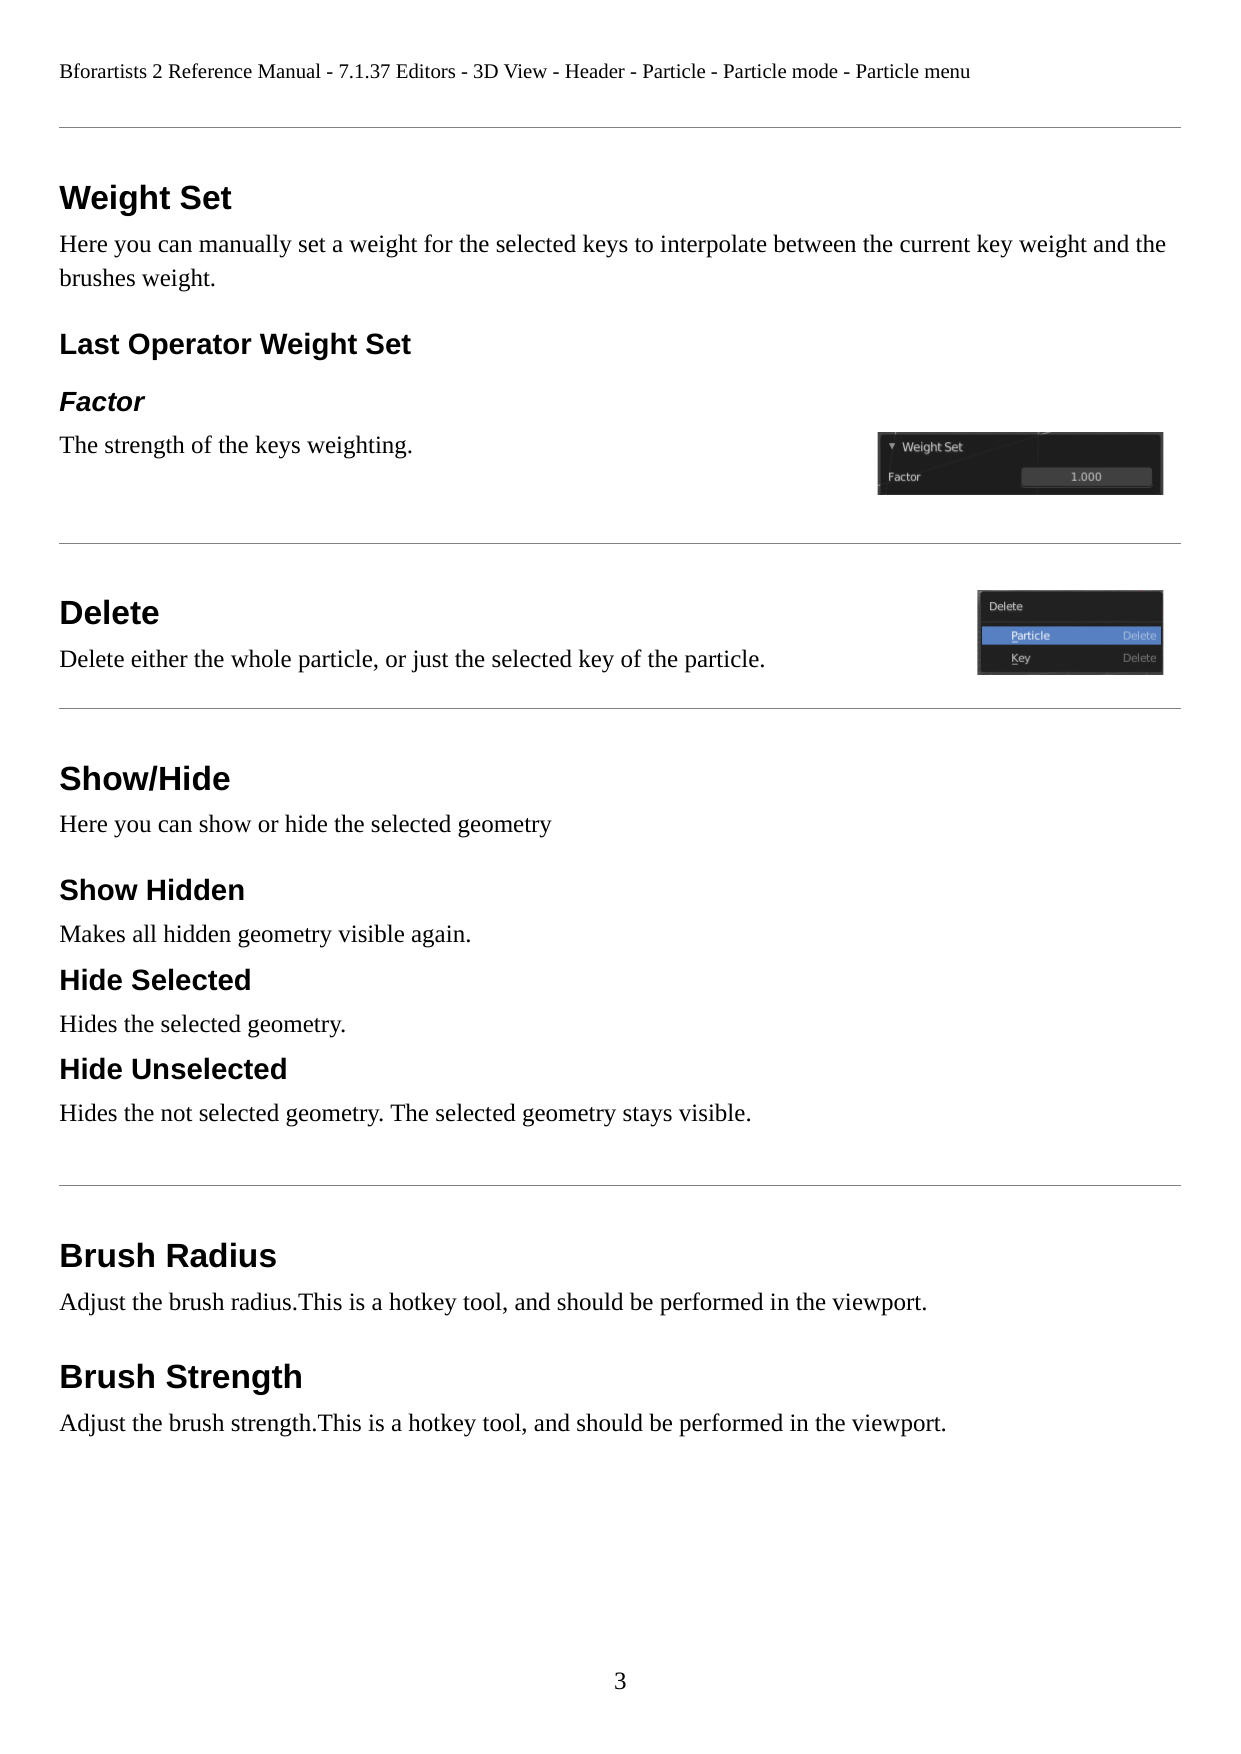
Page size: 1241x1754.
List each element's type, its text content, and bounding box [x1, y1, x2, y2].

text Delete either the whole particle, or just the selected key of the particle. [59, 644, 977, 673]
picture [877, 432, 1164, 495]
text The strength of the keys weighting. [59, 430, 1181, 459]
subtitle Last Operator Weight Set [59, 327, 1181, 361]
subtitle [1164, 593, 1181, 632]
subtitle Show/Hide [59, 758, 1181, 797]
text Hides the not selected geometry. The selected geometry stays visible. [59, 1098, 1181, 1127]
subtitle Weight Set [59, 178, 1181, 216]
text Adjust the brush radius.This is a hotkey tool, and should be performed in the viewport. [59, 1287, 1181, 1315]
subtitle Factor [59, 386, 1181, 417]
subtitle Brush Radius [59, 1235, 1181, 1274]
subtitle Show Hidden [59, 873, 1181, 907]
picture [977, 590, 1164, 675]
subtitle Delete [59, 593, 977, 632]
subtitle Hide Selected [59, 963, 1181, 996]
subtitle Brush Strength [59, 1356, 1181, 1395]
subtitle Hide Unselected [59, 1052, 1181, 1086]
text Hides the selected geometry. [59, 1009, 1181, 1038]
text Makes all hidden geometry visible again. [59, 919, 1181, 948]
text Here you can manually set a weight for the selected keys to interpolate between the current key weight and the brushes weight. [59, 229, 1181, 292]
text Here you can show or hide the selected geometry [59, 809, 1181, 838]
text Adjust the brush strength.This is a hotkey tool, and should be performed in the viewport. [59, 1408, 1181, 1436]
